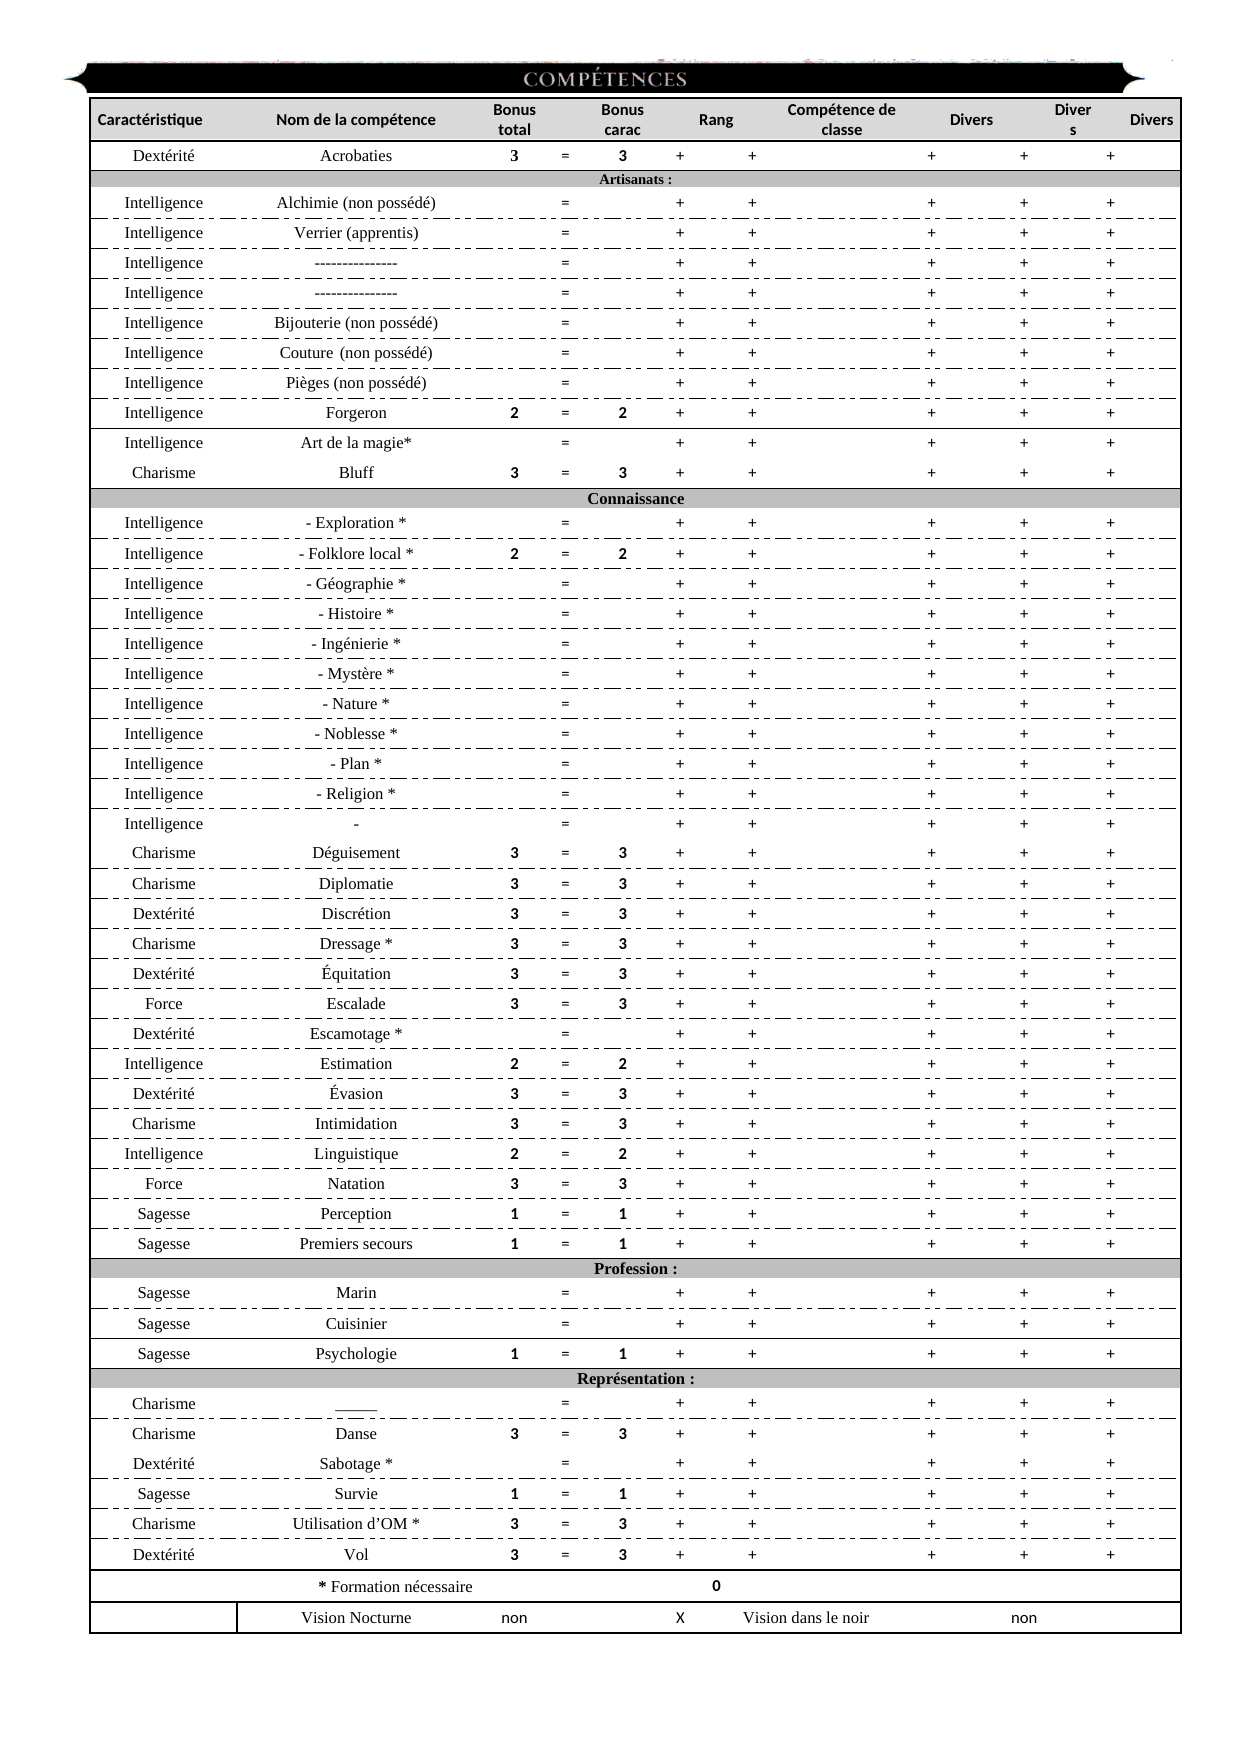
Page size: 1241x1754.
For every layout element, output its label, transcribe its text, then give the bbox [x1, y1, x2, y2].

table_cell [577, 1448, 668, 1478]
table_cell + [1099, 278, 1122, 307]
table_cell [1122, 988, 1180, 1018]
table_cell [475, 1388, 554, 1418]
table_cell + [1001, 928, 1047, 958]
table_cell 3 [475, 1108, 554, 1138]
table_cell Intelligence [91, 248, 237, 277]
table_cell [577, 1603, 668, 1632]
table_cell + [1099, 458, 1122, 487]
table_cell + [741, 338, 764, 367]
table_cell Dextérité [91, 958, 237, 988]
table_cell 3 [475, 1538, 554, 1569]
table_cell [692, 278, 741, 307]
table_cell [764, 1228, 920, 1258]
table_cell [1099, 1603, 1122, 1632]
table_cell Couture (non possédé) [237, 338, 475, 367]
table_cell 1 [577, 1228, 668, 1258]
table_cell [692, 1448, 741, 1478]
table_cell + [920, 718, 942, 748]
table_cell Intelligence [91, 398, 237, 427]
table_cell [764, 1418, 920, 1448]
table_cell + [741, 508, 764, 538]
table_cell [692, 458, 741, 487]
table_cell [475, 808, 554, 838]
table_cell [764, 1078, 920, 1108]
table_cell + [920, 188, 942, 217]
table_cell + [1099, 1508, 1122, 1538]
table_cell Intelligence [91, 1048, 237, 1078]
table_cell 3 [577, 142, 668, 169]
table_cell [475, 688, 554, 718]
table_cell Dressage * [237, 928, 475, 958]
table_cell + [1099, 988, 1122, 1018]
table_cell [942, 308, 1001, 337]
table_cell [942, 1198, 1001, 1228]
table_cell [577, 1308, 668, 1338]
table_cell [1047, 898, 1099, 928]
table_cell _____ [237, 1388, 475, 1418]
table_cell [692, 368, 741, 397]
table_cell [577, 568, 668, 598]
table_cell [692, 958, 741, 988]
table_cell [1047, 988, 1099, 1018]
table_cell + [668, 188, 692, 217]
table_cell [764, 868, 920, 898]
table_cell [577, 429, 668, 457]
table_cell Intelligence [91, 338, 237, 367]
table_cell + [920, 868, 942, 898]
table_cell + [1001, 1278, 1047, 1308]
table_cell [942, 868, 1001, 898]
table_cell [692, 538, 741, 568]
table_cell [692, 1339, 741, 1368]
table_cell + [1099, 868, 1122, 898]
table_cell [91, 1603, 236, 1632]
table_cell [692, 248, 741, 277]
table_cell [942, 188, 1001, 217]
table_cell [942, 1478, 1001, 1508]
table_cell + [1001, 248, 1047, 277]
table_cell Charisme [91, 1388, 237, 1418]
table_cell Linguistique [237, 1138, 475, 1168]
table_cell + [920, 1308, 942, 1338]
table_cell [1122, 1571, 1180, 1601]
table_cell + [741, 308, 764, 337]
table_cell 3 [475, 928, 554, 958]
table_cell [1122, 628, 1180, 658]
table_cell + [1001, 1078, 1047, 1108]
table_cell + [1099, 1418, 1122, 1448]
table_cell [692, 1278, 741, 1308]
table_cell 3 [475, 1078, 554, 1108]
table_cell [1047, 568, 1099, 598]
table_cell 1 [577, 1339, 668, 1368]
table_cell [1047, 1603, 1099, 1632]
table_cell = [554, 368, 577, 397]
table_cell + [741, 1018, 764, 1048]
table_cell 3 [475, 838, 554, 868]
table_cell + [1099, 338, 1122, 367]
table_cell [942, 429, 1001, 457]
table_cell Profession : [91, 1259, 1180, 1278]
table_cell + [1001, 278, 1047, 307]
table_cell [942, 1571, 1001, 1601]
table_cell + [1001, 988, 1047, 1018]
table_cell [577, 628, 668, 658]
table_cell [692, 218, 741, 247]
table_header [1099, 99, 1122, 139]
table_cell + [920, 142, 942, 169]
table_cell + [668, 1388, 692, 1418]
table_cell + [668, 658, 692, 688]
table_cell + [920, 338, 942, 367]
table_cell [1122, 1228, 1180, 1258]
table_cell = [554, 1108, 577, 1138]
table_cell = [554, 748, 577, 778]
table_cell [692, 1228, 741, 1258]
table_cell = [554, 1228, 577, 1258]
table_cell [1047, 338, 1099, 367]
table_cell 3 [577, 1418, 668, 1448]
table_cell [764, 1308, 920, 1338]
table_cell [475, 1018, 554, 1048]
table_header [554, 99, 577, 139]
table_cell [692, 1508, 741, 1538]
table_cell [1122, 308, 1180, 337]
table_cell + [1099, 248, 1122, 277]
table_cell [1122, 338, 1180, 367]
table_cell Escalade [237, 988, 475, 1018]
table_cell + [1099, 1448, 1122, 1478]
table_cell + [1099, 808, 1122, 838]
table_cell = [554, 248, 577, 277]
table_cell [764, 308, 920, 337]
table_cell [1122, 748, 1180, 778]
table_cell + [1099, 368, 1122, 397]
table_cell [942, 748, 1001, 778]
table_cell + [1001, 568, 1047, 598]
table_cell = [554, 868, 577, 898]
table_cell + [668, 718, 692, 748]
table_cell + [668, 1018, 692, 1048]
table_cell Intimidation [237, 1108, 475, 1138]
table_cell + [1001, 1048, 1047, 1078]
table_cell [1047, 1198, 1099, 1228]
table_cell + [920, 1339, 942, 1368]
table_cell [475, 1278, 554, 1308]
table_cell [692, 838, 741, 868]
table_cell [1122, 1168, 1180, 1198]
table_cell = [554, 958, 577, 988]
table_cell + [1099, 658, 1122, 688]
table_cell - Noblesse * [237, 718, 475, 748]
table_cell + [668, 278, 692, 307]
table_cell = [554, 928, 577, 958]
table_cell [942, 1138, 1001, 1168]
table_cell [692, 568, 741, 598]
table_cell + [1001, 458, 1047, 487]
table_cell [1122, 1339, 1180, 1368]
table_cell - Histoire * [237, 598, 475, 628]
table_cell Intelligence [91, 218, 237, 247]
table_cell Forgeron [237, 398, 475, 427]
table_cell 3 [577, 1078, 668, 1108]
table_cell - Folklore local * [237, 538, 475, 568]
table_cell [1047, 368, 1099, 397]
table_header Compétence de classe [764, 99, 920, 139]
table_cell [475, 248, 554, 277]
table_cell [1122, 1108, 1180, 1138]
table_cell + [1001, 748, 1047, 778]
table_cell + [668, 598, 692, 628]
table_cell Alchimie (non possédé) [237, 188, 475, 217]
table_cell Charisme [91, 838, 237, 868]
table_cell - Géographie * [237, 568, 475, 598]
table_cell [764, 188, 920, 217]
table_cell + [668, 368, 692, 397]
table_cell [554, 1571, 577, 1601]
table_cell + [1001, 1388, 1047, 1418]
table_cell [942, 142, 1001, 169]
table_cell Sabotage * [237, 1448, 475, 1478]
table_cell = [554, 1018, 577, 1048]
table_cell + [1099, 1228, 1122, 1258]
table_cell [1047, 1168, 1099, 1198]
table_cell [692, 398, 741, 427]
table_cell [1122, 1603, 1180, 1632]
table_cell 2 [577, 1138, 668, 1168]
table_cell + [741, 458, 764, 487]
table_cell [942, 458, 1001, 487]
table_cell + [1001, 1108, 1047, 1138]
table_cell + [1099, 1308, 1122, 1338]
table_cell + [1099, 1198, 1122, 1228]
table_cell [1122, 1048, 1180, 1078]
table_cell [1099, 1571, 1122, 1601]
table_cell [1047, 1138, 1099, 1168]
table_cell + [668, 1138, 692, 1168]
table_cell 3 [577, 458, 668, 487]
table_cell [920, 1571, 942, 1601]
table_cell + [1001, 1339, 1047, 1368]
table_cell + [1099, 568, 1122, 598]
table_cell + [741, 1278, 764, 1308]
table_cell [942, 958, 1001, 988]
table_cell [1122, 1448, 1180, 1478]
table_cell + [1001, 1508, 1047, 1538]
table_cell [942, 1108, 1001, 1138]
table_cell [475, 568, 554, 598]
table_cell Survie [237, 1478, 475, 1508]
table_cell [942, 1078, 1001, 1108]
table_header Bonus total [475, 99, 554, 139]
table_cell + [1099, 1388, 1122, 1418]
table_cell [764, 1448, 920, 1478]
table_cell = [554, 898, 577, 928]
table_cell 2 [577, 538, 668, 568]
table_cell [1047, 1339, 1099, 1368]
table_cell + [668, 218, 692, 247]
table_cell Dextérité [91, 142, 237, 169]
table_cell [764, 1168, 920, 1198]
table_cell 3 [577, 868, 668, 898]
table_cell Représentation : [91, 1369, 1180, 1388]
table_cell + [1001, 1308, 1047, 1338]
table_cell [692, 1538, 741, 1569]
table_cell [475, 508, 554, 538]
table_cell - Nature * [237, 688, 475, 718]
table_cell [764, 338, 920, 367]
table_cell [942, 688, 1001, 718]
table_cell + [668, 338, 692, 367]
table_cell [1047, 218, 1099, 247]
table_cell [692, 928, 741, 958]
table_cell + [668, 458, 692, 487]
table_cell [692, 778, 741, 808]
table_cell + [1001, 1418, 1047, 1448]
table_cell + [1099, 1018, 1122, 1048]
table_cell + [741, 398, 764, 427]
table_cell + [1099, 778, 1122, 808]
table_cell Charisme [91, 928, 237, 958]
picture [65, 59, 1150, 97]
table_cell [577, 778, 668, 808]
table_cell Pièges (non possédé) [237, 368, 475, 397]
table_cell + [668, 1168, 692, 1198]
table_cell 3 [577, 1538, 668, 1569]
table_cell + [1001, 218, 1047, 247]
table_cell [1047, 1418, 1099, 1448]
table_cell Verrier (apprentis) [237, 218, 475, 247]
table_cell [1122, 928, 1180, 958]
table_cell 3 [577, 1108, 668, 1138]
table_cell [577, 508, 668, 538]
table_cell [764, 1138, 920, 1168]
table_cell Perception [237, 1198, 475, 1228]
table_cell + [1001, 188, 1047, 217]
table_cell Sagesse [91, 1339, 237, 1368]
table_cell + [1099, 1538, 1122, 1569]
table_cell [1047, 248, 1099, 277]
table_cell [1122, 718, 1180, 748]
table_cell Sagesse [91, 1278, 237, 1308]
table_cell + [668, 1418, 692, 1448]
table_cell [692, 308, 741, 337]
table_cell [764, 718, 920, 748]
table_cell [942, 538, 1001, 568]
table_cell 2 [577, 1048, 668, 1078]
table_cell 3 [577, 838, 668, 868]
table_cell + [668, 868, 692, 898]
table_cell --------------- [237, 278, 475, 307]
table_cell [577, 748, 668, 778]
table_cell [942, 338, 1001, 367]
table_cell + [1099, 688, 1122, 718]
table_cell Intelligence [91, 658, 237, 688]
table_cell + [920, 1138, 942, 1168]
table_cell Intelligence [91, 308, 237, 337]
table_cell [764, 958, 920, 988]
table_cell = [554, 988, 577, 1018]
table_cell + [668, 508, 692, 538]
table_cell 1 [475, 1228, 554, 1258]
table_cell + [920, 458, 942, 487]
table_cell + [1001, 1538, 1047, 1569]
table_cell + [1099, 308, 1122, 337]
table_cell [942, 658, 1001, 688]
table_cell + [920, 1278, 942, 1308]
table_cell [1047, 808, 1099, 838]
table_cell [1047, 958, 1099, 988]
table_cell + [1001, 838, 1047, 868]
table_cell + [741, 1478, 764, 1508]
table_cell Force [91, 1168, 237, 1198]
table_cell [764, 278, 920, 307]
table_cell + [741, 1418, 764, 1448]
table_cell + [1099, 1278, 1122, 1308]
table_cell = [554, 1278, 577, 1308]
table_cell Vision dans le noir [692, 1603, 920, 1632]
table_cell [764, 778, 920, 808]
table_cell 0 [692, 1571, 741, 1601]
table_cell + [920, 688, 942, 718]
table_cell = [554, 568, 577, 598]
table_cell [1122, 508, 1180, 538]
table_cell [1047, 1278, 1099, 1308]
table_cell + [741, 718, 764, 748]
table_cell + [741, 658, 764, 688]
table_cell + [1001, 398, 1047, 427]
table_cell Intelligence [91, 568, 237, 598]
table_cell + [1001, 628, 1047, 658]
table_cell [577, 598, 668, 628]
table_cell [741, 1571, 764, 1601]
table_cell [764, 1388, 920, 1418]
table_cell = [554, 308, 577, 337]
table_cell + [1099, 628, 1122, 658]
table_cell - Ingénierie * [237, 628, 475, 658]
table_cell + [668, 1048, 692, 1078]
table_cell 3 [475, 898, 554, 928]
table_cell [1122, 188, 1180, 217]
table_cell [1122, 1078, 1180, 1108]
table_cell Intelligence [91, 508, 237, 538]
table_cell Cuisinier [237, 1308, 475, 1338]
table_cell + [741, 868, 764, 898]
table_cell [942, 838, 1001, 868]
table_cell + [920, 808, 942, 838]
table_cell + [1001, 808, 1047, 838]
table_cell [692, 142, 741, 169]
table_cell Intelligence [91, 429, 237, 457]
table_cell + [1099, 748, 1122, 778]
table_cell [1122, 568, 1180, 598]
table_cell [577, 368, 668, 397]
table_cell + [920, 598, 942, 628]
table_cell + [1099, 508, 1122, 538]
table_cell + [741, 568, 764, 598]
table_cell + [668, 898, 692, 928]
table_cell + [668, 1538, 692, 1569]
table_cell [764, 1108, 920, 1138]
table_cell 3 [475, 1418, 554, 1448]
table_cell + [1099, 538, 1122, 568]
table_cell + [1001, 1448, 1047, 1478]
table_header Divers [1122, 99, 1180, 139]
table_cell = [554, 1168, 577, 1198]
table_cell [692, 1198, 741, 1228]
table_cell + [920, 278, 942, 307]
table_cell + [741, 1138, 764, 1168]
table_cell [764, 538, 920, 568]
table_cell [1122, 598, 1180, 628]
table_cell + [920, 1018, 942, 1048]
table_cell [942, 1603, 1001, 1632]
table_cell + [920, 1078, 942, 1108]
table_cell [942, 1018, 1001, 1048]
table_cell + [920, 429, 942, 457]
table_cell [1047, 688, 1099, 718]
table_cell [1122, 688, 1180, 718]
table_cell Intelligence [91, 778, 237, 808]
table_cell - Plan * [237, 748, 475, 778]
table_cell [1047, 928, 1099, 958]
table_cell Charisme [91, 1508, 237, 1538]
table_cell [1047, 1508, 1099, 1538]
table_cell + [1001, 688, 1047, 718]
table_cell [942, 568, 1001, 598]
table_header Divers [1047, 99, 1099, 139]
table_cell + [920, 1048, 942, 1078]
table_cell + [1099, 429, 1122, 457]
table_cell 3 [577, 898, 668, 928]
table_cell Dextérité [91, 1078, 237, 1108]
table_cell [1047, 718, 1099, 748]
table_cell 1 [475, 1339, 554, 1368]
table_cell + [741, 1508, 764, 1538]
table_cell Natation [237, 1168, 475, 1198]
table_cell = [554, 1448, 577, 1478]
table_cell + [1099, 838, 1122, 868]
table_cell [692, 1418, 741, 1448]
table_cell Artisanats : [91, 171, 1180, 187]
table_cell [942, 598, 1001, 628]
table_cell + [1001, 958, 1047, 988]
table_cell [942, 1448, 1001, 1478]
table_cell [475, 1308, 554, 1338]
table_cell 3 [577, 928, 668, 958]
table_cell [1122, 1418, 1180, 1448]
table_cell + [741, 988, 764, 1018]
table_cell [764, 898, 920, 928]
table_cell [764, 218, 920, 247]
table_cell [1047, 598, 1099, 628]
table_cell + [741, 538, 764, 568]
table_cell [942, 1168, 1001, 1198]
table_cell - Exploration * [237, 508, 475, 538]
table_cell Intelligence [91, 368, 237, 397]
table_cell [692, 748, 741, 778]
table_cell + [668, 1228, 692, 1258]
table_cell Intelligence [91, 748, 237, 778]
table_cell + [1001, 658, 1047, 688]
table_cell Dextérité [91, 1538, 237, 1569]
table_cell 3 [577, 958, 668, 988]
table_cell [475, 598, 554, 628]
table_cell [764, 598, 920, 628]
table_cell + [668, 928, 692, 958]
table_cell + [920, 778, 942, 808]
table_cell Charisme [91, 1108, 237, 1138]
table_cell = [554, 1508, 577, 1538]
table_cell 2 [577, 398, 668, 427]
table_cell = [554, 628, 577, 658]
table_cell [942, 808, 1001, 838]
table_cell = [554, 688, 577, 718]
table_cell + [1001, 898, 1047, 928]
table_cell + [668, 988, 692, 1018]
table_cell [475, 368, 554, 397]
table_cell + [668, 958, 692, 988]
table_cell [764, 1508, 920, 1538]
table_cell 3 [475, 142, 554, 169]
table_cell + [1001, 429, 1047, 457]
table_cell [692, 1078, 741, 1108]
table_cell [577, 338, 668, 367]
table_cell 3 [475, 1508, 554, 1538]
table_cell 3 [475, 1168, 554, 1198]
table_cell [475, 308, 554, 337]
table_cell [1122, 429, 1180, 457]
table_cell [764, 838, 920, 868]
table_cell [1122, 218, 1180, 247]
table_cell = [554, 398, 577, 427]
table_cell [1122, 1538, 1180, 1569]
table_cell [1047, 398, 1099, 427]
table_cell [692, 718, 741, 748]
table_cell + [920, 538, 942, 568]
table_cell Acrobaties [237, 142, 475, 169]
table_cell [1122, 278, 1180, 307]
table_cell Estimation [237, 1048, 475, 1078]
table_cell [764, 658, 920, 688]
table_cell [942, 988, 1001, 1018]
table_cell + [741, 838, 764, 868]
table_cell + [920, 1198, 942, 1228]
table_cell [1001, 1571, 1047, 1601]
table_cell [764, 142, 920, 169]
table_cell = [554, 778, 577, 808]
table_cell [577, 688, 668, 718]
table_cell + [1001, 538, 1047, 568]
table_cell + [1099, 188, 1122, 217]
table_cell [692, 188, 741, 217]
table_cell Intelligence [91, 628, 237, 658]
table_cell [1122, 538, 1180, 568]
table_cell + [741, 278, 764, 307]
table_cell Sagesse [91, 1478, 237, 1508]
table_cell [764, 808, 920, 838]
table_header Nom de la compétence [237, 99, 475, 139]
table_cell [577, 248, 668, 277]
table_cell [942, 1339, 1001, 1368]
table_cell Psychologie [237, 1339, 475, 1368]
table_cell Bluff [237, 458, 475, 487]
table_cell [942, 508, 1001, 538]
table_cell 3 [475, 458, 554, 487]
table_cell [1047, 868, 1099, 898]
table_cell [764, 1198, 920, 1228]
table_cell [692, 808, 741, 838]
table_cell [692, 988, 741, 1018]
table_cell [764, 1571, 920, 1601]
table_cell [942, 1508, 1001, 1538]
table_cell [577, 1571, 668, 1601]
table_cell [692, 1168, 741, 1198]
table_cell = [554, 1418, 577, 1448]
table_cell [1047, 429, 1099, 457]
table_header Rang [692, 99, 741, 139]
table_cell [1122, 658, 1180, 688]
table_cell + [920, 1418, 942, 1448]
table_cell + [1001, 778, 1047, 808]
table_cell [1122, 868, 1180, 898]
table_cell + [920, 928, 942, 958]
table_cell [942, 718, 1001, 748]
table_cell [942, 628, 1001, 658]
table_cell + [741, 1048, 764, 1078]
table_cell + [920, 1388, 942, 1418]
table_cell + [741, 1388, 764, 1418]
table_cell Intelligence [91, 718, 237, 748]
table_cell [692, 1388, 741, 1418]
table_cell [1122, 142, 1180, 169]
table_cell [577, 278, 668, 307]
table_cell + [668, 538, 692, 568]
table_cell Dextérité [91, 898, 237, 928]
table_cell 3 [475, 868, 554, 898]
table_cell + [741, 778, 764, 808]
table_cell 3 [577, 988, 668, 1018]
table_cell = [554, 1048, 577, 1078]
table_cell [942, 1538, 1001, 1569]
table_cell [1047, 1108, 1099, 1138]
table_cell [1122, 1278, 1180, 1308]
table_cell [1047, 1228, 1099, 1258]
table_cell = [554, 838, 577, 868]
table_cell non [1001, 1603, 1047, 1632]
table_cell Force [91, 988, 237, 1018]
table_cell Équitation [237, 958, 475, 988]
table_cell Vol [237, 1538, 475, 1569]
table_cell + [920, 748, 942, 778]
table_cell [1122, 838, 1180, 868]
table_cell [764, 1538, 920, 1569]
table_cell Intelligence [91, 598, 237, 628]
table_cell + [920, 958, 942, 988]
table_cell + [1001, 1198, 1047, 1228]
table_cell + [668, 1108, 692, 1138]
table_cell [475, 188, 554, 217]
table_cell = [554, 718, 577, 748]
table_cell [577, 1388, 668, 1418]
table_cell + [741, 748, 764, 778]
table_cell = [554, 1339, 577, 1368]
table_cell [692, 338, 741, 367]
table_cell [692, 628, 741, 658]
table_cell + [741, 248, 764, 277]
table_cell Intelligence [91, 538, 237, 568]
table_cell [475, 1448, 554, 1478]
table_cell [764, 1018, 920, 1048]
table_cell + [1099, 1048, 1122, 1078]
table_cell [764, 688, 920, 718]
table_cell + [668, 1508, 692, 1538]
table_cell + [668, 1308, 692, 1338]
table_cell [764, 568, 920, 598]
table_cell non [475, 1603, 554, 1632]
table_cell + [920, 398, 942, 427]
table_cell + [668, 628, 692, 658]
table_cell [475, 718, 554, 748]
table_cell 1 [475, 1198, 554, 1228]
table_cell = [554, 338, 577, 367]
table_cell Déguisement [237, 838, 475, 868]
table_cell [668, 1571, 692, 1601]
table_cell + [920, 1538, 942, 1569]
table_cell + [1099, 718, 1122, 748]
table_cell [1047, 1048, 1099, 1078]
table_cell + [741, 1168, 764, 1198]
table_cell + [668, 568, 692, 598]
table_cell + [668, 398, 692, 427]
table_cell Bijouterie (non possédé) [237, 308, 475, 337]
table_cell + [741, 688, 764, 718]
table_cell [1047, 658, 1099, 688]
table_cell + [1001, 368, 1047, 397]
table_cell + [741, 188, 764, 217]
table_cell [1047, 142, 1099, 169]
table_cell 1 [475, 1478, 554, 1508]
table_cell [692, 868, 741, 898]
table_cell + [920, 508, 942, 538]
table_cell + [668, 308, 692, 337]
table_cell + [668, 808, 692, 838]
table_cell [1047, 628, 1099, 658]
table_cell [475, 429, 554, 457]
table_cell [692, 1138, 741, 1168]
table_cell [1047, 1478, 1099, 1508]
table_cell Vision Nocturne [238, 1603, 475, 1632]
table_cell Sagesse [91, 1308, 237, 1338]
table_cell Dextérité [91, 1448, 237, 1478]
table_cell [1122, 1388, 1180, 1418]
table_cell + [920, 248, 942, 277]
table_cell [692, 898, 741, 928]
table_cell [942, 1388, 1001, 1418]
table_cell [764, 628, 920, 658]
table_cell [1122, 1018, 1180, 1048]
table_cell [764, 748, 920, 778]
table_cell [1122, 1508, 1180, 1538]
table_cell [692, 1308, 741, 1338]
table_cell [1047, 748, 1099, 778]
table_header Caractéristique [91, 99, 237, 139]
table_cell = [554, 1538, 577, 1569]
table_cell 3 [475, 988, 554, 1018]
table_cell [1047, 1538, 1099, 1569]
table_header Divers [942, 99, 1001, 139]
table_cell [1047, 508, 1099, 538]
table_cell Dextérité [91, 1018, 237, 1048]
table_cell + [668, 688, 692, 718]
table_cell + [920, 1508, 942, 1538]
table_cell 3 [475, 958, 554, 988]
table_cell [942, 1418, 1001, 1448]
table_cell + [1099, 898, 1122, 928]
table_cell [692, 1478, 741, 1508]
table_cell [475, 628, 554, 658]
table_cell + [668, 838, 692, 868]
table_cell [554, 1603, 577, 1632]
table_cell [764, 928, 920, 958]
table_cell [577, 218, 668, 247]
table_cell + [668, 778, 692, 808]
table_cell + [1001, 142, 1047, 169]
table_cell [1047, 278, 1099, 307]
table_cell + [741, 1538, 764, 1569]
table_cell [942, 778, 1001, 808]
table_cell + [668, 429, 692, 457]
table_cell = [554, 808, 577, 838]
table_cell [942, 218, 1001, 247]
table_cell + [741, 1308, 764, 1338]
table_cell + [741, 1108, 764, 1138]
table_cell = [554, 1198, 577, 1228]
table_cell + [741, 368, 764, 397]
table_cell = [554, 458, 577, 487]
table_cell + [741, 218, 764, 247]
table_cell [91, 1571, 237, 1601]
table_cell [1122, 1138, 1180, 1168]
table_cell [942, 248, 1001, 277]
table_cell + [920, 568, 942, 598]
table_cell + [668, 142, 692, 169]
table_cell + [741, 1198, 764, 1228]
table_cell [1047, 1388, 1099, 1418]
table_cell [1122, 808, 1180, 838]
table_cell + [920, 218, 942, 247]
table_cell + [1001, 1138, 1047, 1168]
table_cell + [920, 1168, 942, 1198]
table_cell [1047, 188, 1099, 217]
table_cell = [554, 598, 577, 628]
table_cell = [554, 508, 577, 538]
table_header Bonus carac [577, 99, 668, 139]
table_cell [475, 218, 554, 247]
table_cell + [1099, 1138, 1122, 1168]
table_cell + [1001, 1478, 1047, 1508]
table_cell + [741, 808, 764, 838]
table_cell Connaissance [91, 489, 1180, 508]
table_cell Intelligence [91, 278, 237, 307]
table_cell Sagesse [91, 1198, 237, 1228]
table_cell [1122, 248, 1180, 277]
table_cell + [920, 368, 942, 397]
table_cell [1047, 458, 1099, 487]
table_cell + [1001, 1018, 1047, 1048]
table_cell + [1001, 338, 1047, 367]
table_cell [942, 898, 1001, 928]
table_cell + [741, 958, 764, 988]
table_cell + [1099, 1339, 1122, 1368]
table_cell [942, 1278, 1001, 1308]
table_cell 3 [577, 1508, 668, 1538]
table_cell Évasion [237, 1078, 475, 1108]
table_cell + [920, 838, 942, 868]
table_cell [577, 718, 668, 748]
table_cell [764, 368, 920, 397]
table_cell + [1001, 1228, 1047, 1258]
table_cell * Formation nécessaire [237, 1571, 554, 1601]
table_cell [692, 1018, 741, 1048]
table_cell + [1099, 958, 1122, 988]
table_header [920, 99, 942, 139]
table_cell + [1099, 1108, 1122, 1138]
table_cell Charisme [91, 1418, 237, 1448]
table_cell = [554, 1478, 577, 1508]
table_cell [692, 1048, 741, 1078]
table_cell [475, 778, 554, 808]
table_cell Sagesse [91, 1228, 237, 1258]
table_cell [692, 508, 741, 538]
table_cell + [1099, 1168, 1122, 1198]
table_cell [1122, 778, 1180, 808]
table_cell = [554, 1388, 577, 1418]
table_cell 1 [577, 1478, 668, 1508]
table_cell + [1001, 508, 1047, 538]
table_cell Marin [237, 1278, 475, 1308]
table_cell - Religion * [237, 778, 475, 808]
table_cell Intelligence [91, 188, 237, 217]
table_cell = [554, 1308, 577, 1338]
table_cell [1047, 1078, 1099, 1108]
table_cell [764, 508, 920, 538]
table_cell + [1001, 308, 1047, 337]
table_cell [1122, 1478, 1180, 1508]
table_cell + [668, 748, 692, 778]
table_cell Utilisation d’OM * [237, 1508, 475, 1538]
table_cell + [741, 429, 764, 457]
table_cell [942, 1308, 1001, 1338]
table_cell = [554, 142, 577, 169]
table_cell + [1099, 218, 1122, 247]
table_cell X [668, 1603, 692, 1632]
table_cell [692, 658, 741, 688]
table_cell 2 [475, 1048, 554, 1078]
table_cell + [1001, 718, 1047, 748]
table_cell [577, 1278, 668, 1308]
table_cell - Mystère * [237, 658, 475, 688]
table_cell Danse [237, 1418, 475, 1448]
table_cell [1122, 1308, 1180, 1338]
table_cell [1122, 458, 1180, 487]
table_cell + [920, 1108, 942, 1138]
table_cell [764, 248, 920, 277]
table_cell [942, 1048, 1001, 1078]
table_cell [692, 1108, 741, 1138]
table_cell + [920, 1228, 942, 1258]
table_cell + [920, 1478, 942, 1508]
table_cell [942, 398, 1001, 427]
table_cell + [668, 1198, 692, 1228]
table_cell [692, 688, 741, 718]
table_cell [577, 188, 668, 217]
table_cell [942, 1228, 1001, 1258]
table_cell Diplomatie [237, 868, 475, 898]
table_cell + [1099, 1478, 1122, 1508]
table_cell + [741, 1078, 764, 1108]
table_cell [942, 928, 1001, 958]
table_header [1001, 99, 1047, 139]
table_cell + [1099, 1078, 1122, 1108]
table_cell + [1099, 142, 1122, 169]
table_cell [577, 658, 668, 688]
table_cell [764, 1278, 920, 1308]
table_cell + [668, 1339, 692, 1368]
table_cell Charisme [91, 868, 237, 898]
table_cell 3 [577, 1168, 668, 1198]
table_cell Charisme [91, 458, 237, 487]
table_cell [1047, 308, 1099, 337]
table_cell = [554, 278, 577, 307]
table_cell + [741, 142, 764, 169]
table_cell [920, 1603, 942, 1632]
table_cell [764, 429, 920, 457]
table_cell + [920, 1448, 942, 1478]
table_cell [692, 429, 741, 457]
table_cell + [741, 598, 764, 628]
table_cell + [1001, 598, 1047, 628]
table_cell [577, 308, 668, 337]
table_cell + [668, 1278, 692, 1308]
table_cell [475, 278, 554, 307]
table_cell [942, 368, 1001, 397]
table_cell + [668, 1078, 692, 1108]
table_cell [1047, 1018, 1099, 1048]
table_cell + [741, 1228, 764, 1258]
table_cell = [554, 218, 577, 247]
table_cell [764, 458, 920, 487]
table_cell + [1099, 598, 1122, 628]
table_cell Premiers secours [237, 1228, 475, 1258]
table_cell [1122, 398, 1180, 427]
table_cell 1 [577, 1198, 668, 1228]
table_cell + [741, 1339, 764, 1368]
table_header [741, 99, 764, 139]
table_cell Intelligence [91, 1138, 237, 1168]
table_cell [1122, 1198, 1180, 1228]
table_cell [764, 988, 920, 1018]
table_cell [475, 338, 554, 367]
table_cell Discrétion [237, 898, 475, 928]
table_cell 2 [475, 398, 554, 427]
table_cell + [668, 248, 692, 277]
table_cell [1047, 1571, 1099, 1601]
table_cell + [741, 898, 764, 928]
table_cell + [1099, 928, 1122, 958]
table_cell [577, 1018, 668, 1048]
table_cell = [554, 658, 577, 688]
table_cell 2 [475, 1138, 554, 1168]
table_cell + [1001, 868, 1047, 898]
table_cell [475, 658, 554, 688]
table_cell [942, 278, 1001, 307]
table_cell + [920, 898, 942, 928]
table_cell Intelligence [91, 808, 237, 838]
table_cell + [741, 628, 764, 658]
table_cell + [741, 1448, 764, 1478]
table_cell [1122, 958, 1180, 988]
table_cell [1047, 1308, 1099, 1338]
table_cell [1047, 778, 1099, 808]
table_cell + [1001, 1168, 1047, 1198]
table_header [668, 99, 692, 139]
table_cell + [920, 628, 942, 658]
table_cell + [920, 308, 942, 337]
table_cell [764, 1478, 920, 1508]
table_cell + [741, 928, 764, 958]
table_cell 2 [475, 538, 554, 568]
table_cell Escamotage * [237, 1018, 475, 1048]
table_cell + [920, 658, 942, 688]
table_cell - [237, 808, 475, 838]
table_cell [1122, 898, 1180, 928]
table_cell [692, 598, 741, 628]
table_cell Art de la magie* [237, 429, 475, 457]
table_cell = [554, 538, 577, 568]
table_cell [764, 1339, 920, 1368]
table_cell [1047, 538, 1099, 568]
table_cell = [554, 429, 577, 457]
table_cell + [1099, 398, 1122, 427]
table_cell [1047, 1448, 1099, 1478]
table_cell [764, 398, 920, 427]
table_cell [577, 808, 668, 838]
table_cell --------------- [237, 248, 475, 277]
table_cell Intelligence [91, 688, 237, 718]
table_cell + [668, 1478, 692, 1508]
table_cell [764, 1048, 920, 1078]
table_cell + [668, 1448, 692, 1478]
table_cell [1047, 838, 1099, 868]
table_cell = [554, 1078, 577, 1108]
table_cell + [920, 988, 942, 1018]
table_cell = [554, 188, 577, 217]
table_cell [1122, 368, 1180, 397]
table_cell = [554, 1138, 577, 1168]
table_cell [475, 748, 554, 778]
